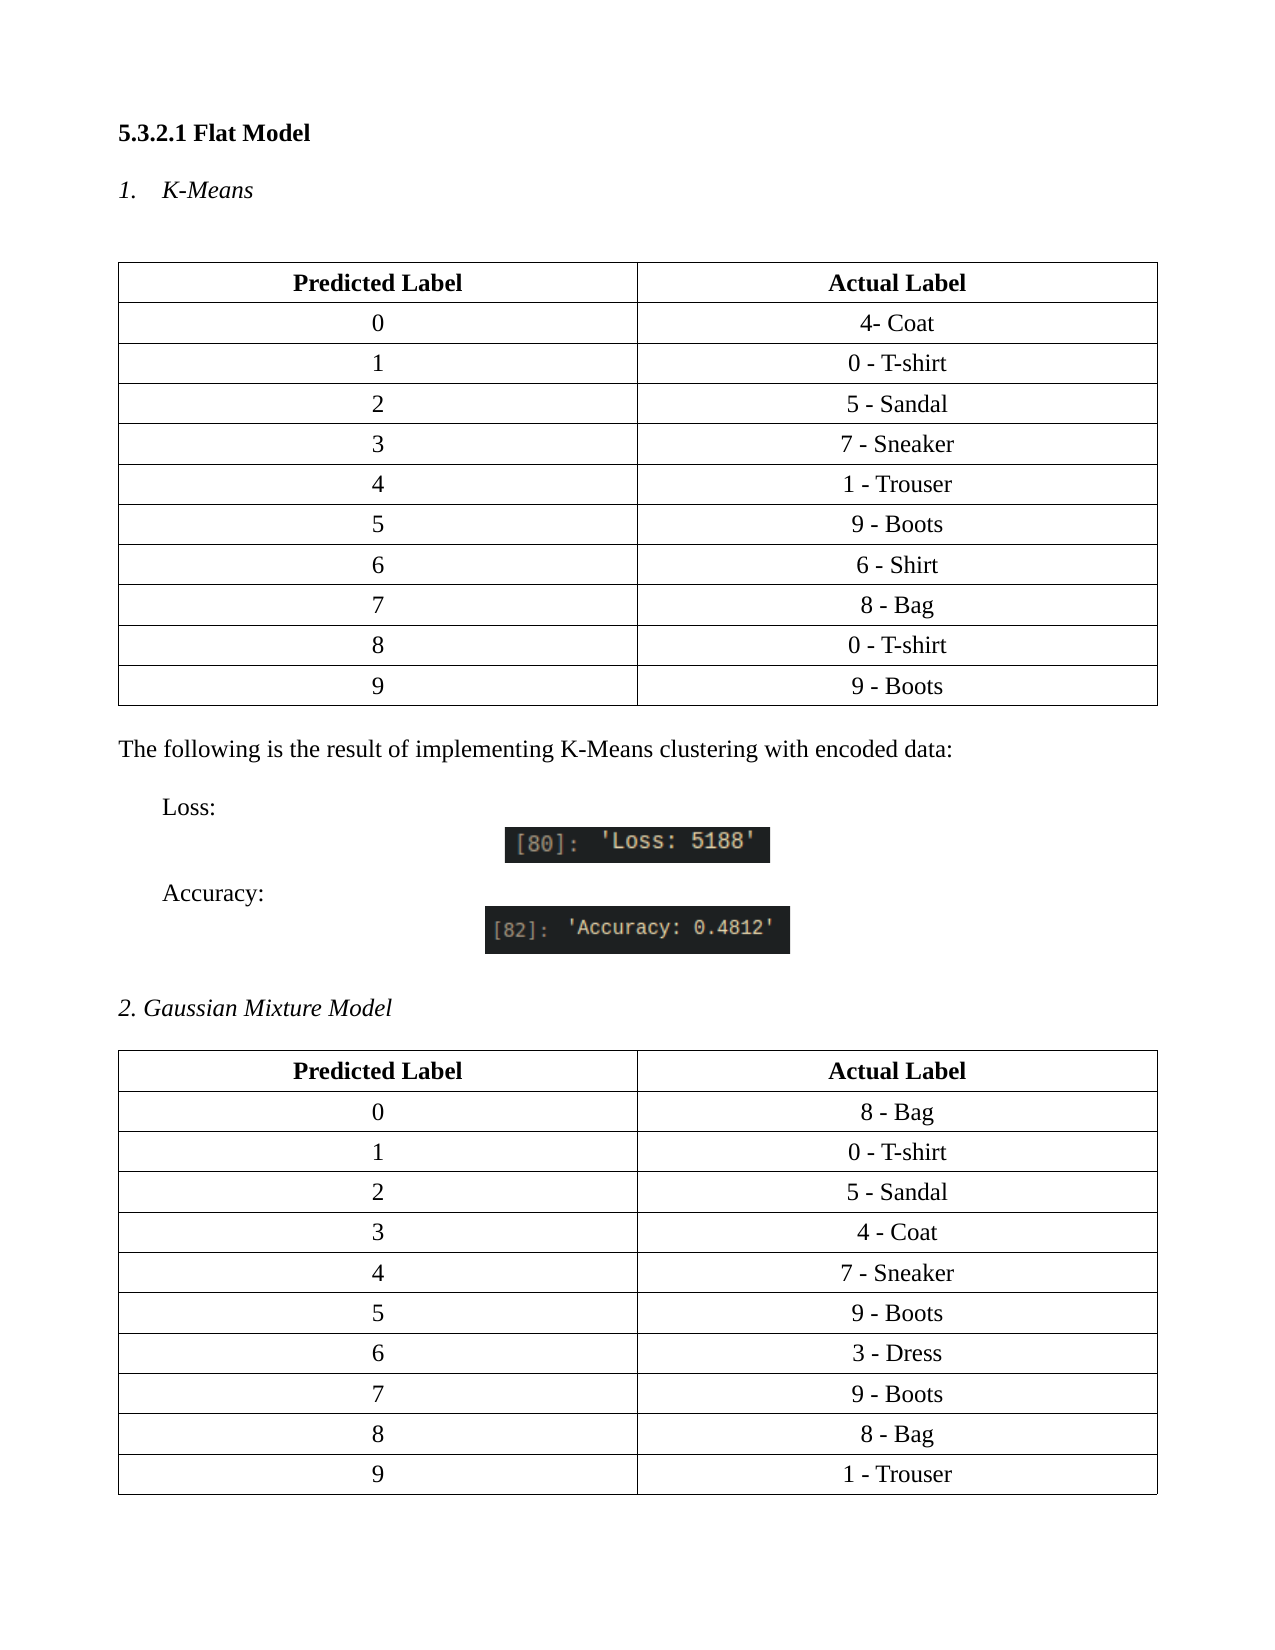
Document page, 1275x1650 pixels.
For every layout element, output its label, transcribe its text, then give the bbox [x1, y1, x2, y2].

text Loss: [118, 792, 1157, 820]
table_cell 5 - Sandal [638, 384, 1157, 423]
text 5.3.2.1 Flat Model [118, 118, 1157, 147]
table_cell 8 - Bag [638, 1414, 1157, 1453]
table_cell 0 [119, 1092, 637, 1131]
table_cell 1 - Trouser [638, 1455, 1157, 1494]
table_cell 5 - Sandal [638, 1172, 1157, 1212]
text 1. K-Means [118, 176, 1157, 204]
table_cell 1 [119, 1132, 637, 1171]
table_cell 7 [119, 585, 637, 625]
table_cell 2 [119, 1172, 637, 1212]
table_cell 3 - Dress [638, 1334, 1157, 1373]
table_cell 8 [119, 1414, 637, 1453]
table_cell 9 [119, 666, 637, 705]
text Accuracy: [118, 878, 1157, 907]
table_cell 6 [119, 545, 637, 584]
picture [504, 827, 771, 863]
text The following is the result of implementing K-Means clustering with encoded data: [118, 734, 1157, 763]
table_cell 7 - Sneaker [638, 1253, 1157, 1292]
table_cell 0 - T-shirt [638, 626, 1157, 665]
table_cell 6 [119, 1334, 637, 1373]
table_cell 1 [119, 344, 637, 383]
table_cell 9 - Boots [638, 1374, 1157, 1413]
table_cell 9 - Boots [638, 505, 1157, 544]
table_cell 4 - Coat [638, 1213, 1157, 1252]
table_cell 4 [119, 465, 637, 504]
table_cell 5 [119, 1293, 637, 1333]
table_cell 7 - Sneaker [638, 424, 1157, 463]
table_header Predicted Label [119, 1051, 637, 1091]
picture [485, 906, 791, 954]
table_cell 4- Coat [638, 303, 1157, 342]
table_cell 6 - Shirt [638, 545, 1157, 584]
table_cell 9 [119, 1455, 637, 1494]
table_cell 7 [119, 1374, 637, 1413]
table_cell 8 - Bag [638, 585, 1157, 625]
table_cell 2 [119, 384, 637, 423]
table_cell 0 [119, 303, 637, 342]
table_cell 1 - Trouser [638, 465, 1157, 504]
table_cell 8 [119, 626, 637, 665]
text 2. Gaussian Mixture Model [118, 993, 1157, 1022]
table_header Predicted Label [119, 263, 637, 302]
table_header Actual Label [638, 263, 1157, 302]
table_cell 8 - Bag [638, 1092, 1157, 1131]
table_cell 0 - T-shirt [638, 344, 1157, 383]
table_cell 4 [119, 1253, 637, 1292]
table_cell 5 [119, 505, 637, 544]
table_cell 3 [119, 424, 637, 463]
table_cell 9 - Boots [638, 666, 1157, 705]
table_cell 9 - Boots [638, 1293, 1157, 1333]
table_cell 0 - T-shirt [638, 1132, 1157, 1171]
table_header Actual Label [638, 1051, 1157, 1091]
table_cell 3 [119, 1213, 637, 1252]
